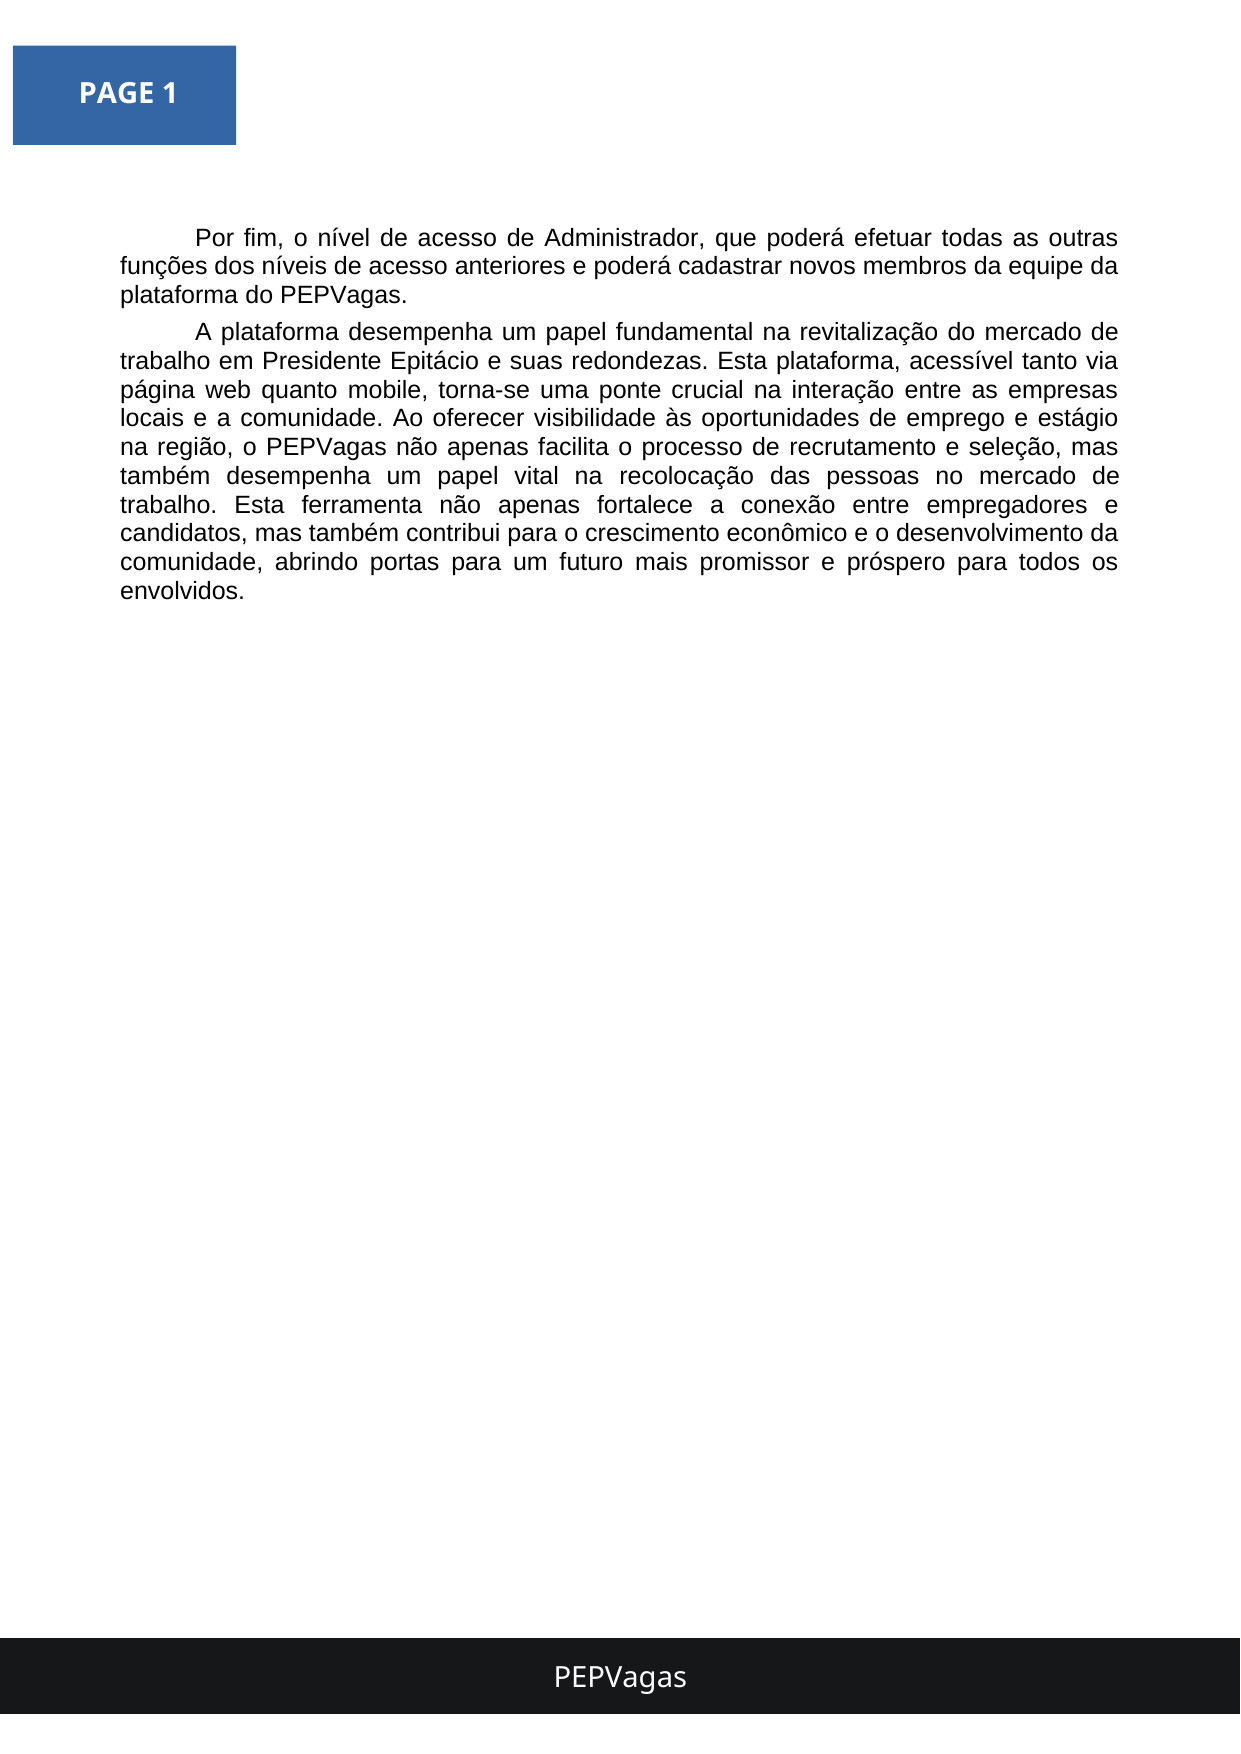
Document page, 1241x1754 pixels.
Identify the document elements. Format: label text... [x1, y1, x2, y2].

subtitle A plataforma desempenha um papel fundamental na revitalização do mercado de trabalho em Presidente Epitácio e suas redondezas. Esta plataforma, acessível tanto via página web quanto mobile, torna-se uma ponte crucial na interação entre as empresas locais e a comunidade. Ao oferecer visibilidade às oportunidades de emprego e estágio na região, o PEPVagas não apenas facilita o processo de recrutamento e seleção, mas também desempenha um papel vital na recolocação das pessoas no mercado de trabalho. Esta ferramenta não apenas fortalece a conexão entre empregadores e candidatos, mas também contribui para o crescimento econômico e o desenvolvimento da comunidade, abrindo portas para um futuro mais promissor e próspero para todos os envolvidos. [120, 317, 1120, 605]
subtitle Por fim, o nível de acesso de Administrador, que poderá efetuar todas as outras funções dos níveis de acesso anteriores e poderá cadastrar novos membros da equipe da plataforma do PEPVagas. [120, 223, 1120, 309]
